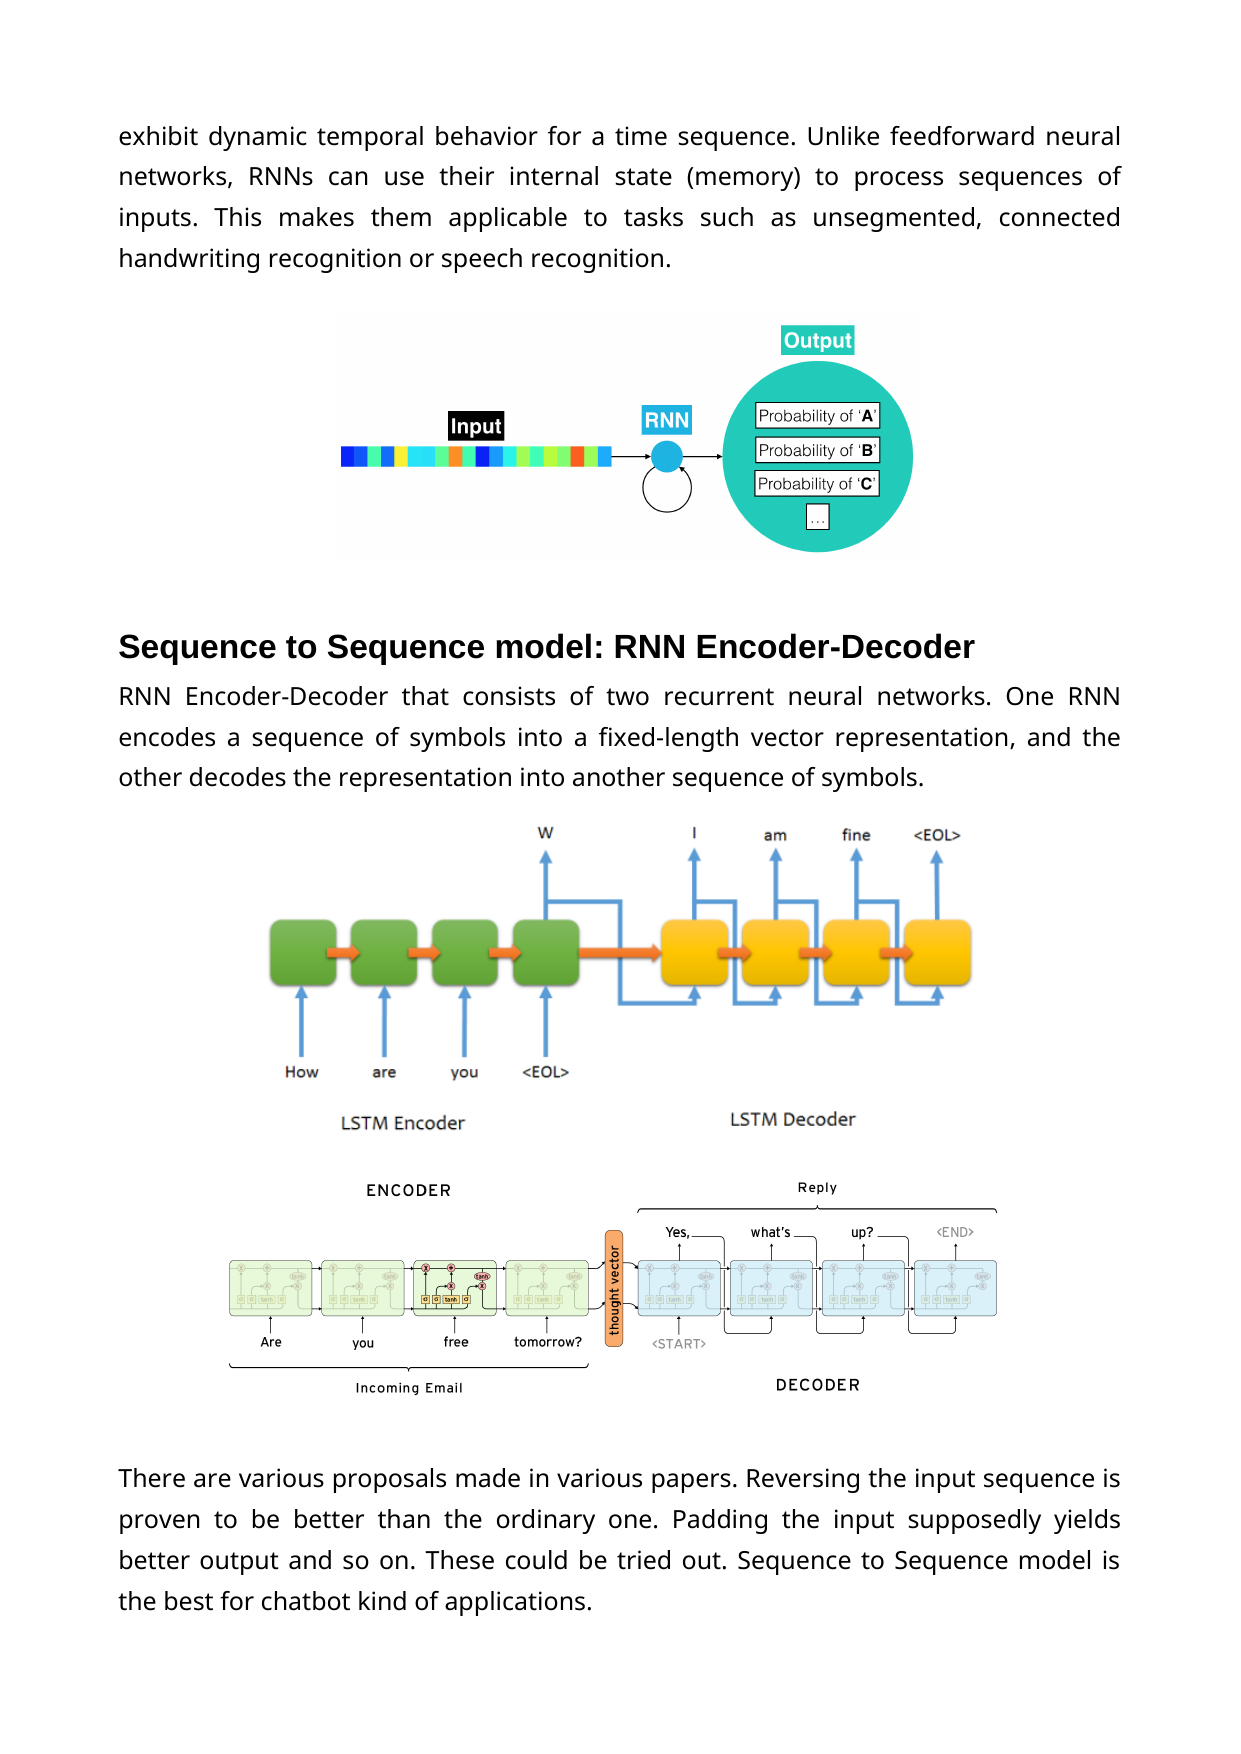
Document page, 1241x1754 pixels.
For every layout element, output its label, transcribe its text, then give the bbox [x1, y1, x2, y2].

text exhibit dynamic temporal behavior for a time sequence. Unlike feedforward neural networks, RNNs can use their internal state (memory) to process sequences of inputs. This makes them applicable to tasks such as unsegmented, connected handwriting recognition or speech recognition. [118, 118, 1122, 275]
picture [335, 312, 919, 559]
text There are various proposals made in various papers. Reversing the input sequence is proven to be better than the ordinary one. Padding the input supposedly yields better output and so on. These could be tried out. Sequence to Sequence model is the best for chatbot kind of applications. [118, 1461, 1122, 1617]
text RNN Encoder-Decoder that consists of two recurrent neural networks. One RNN encodes a sequence of symbols into a fixed-length vector representation, and the other decodes the representation into another sequence of symbols. [118, 678, 1122, 794]
picture [213, 815, 1015, 1406]
subtitle Sequence to Sequence model: RNN Encoder-Decoder [118, 627, 1122, 666]
